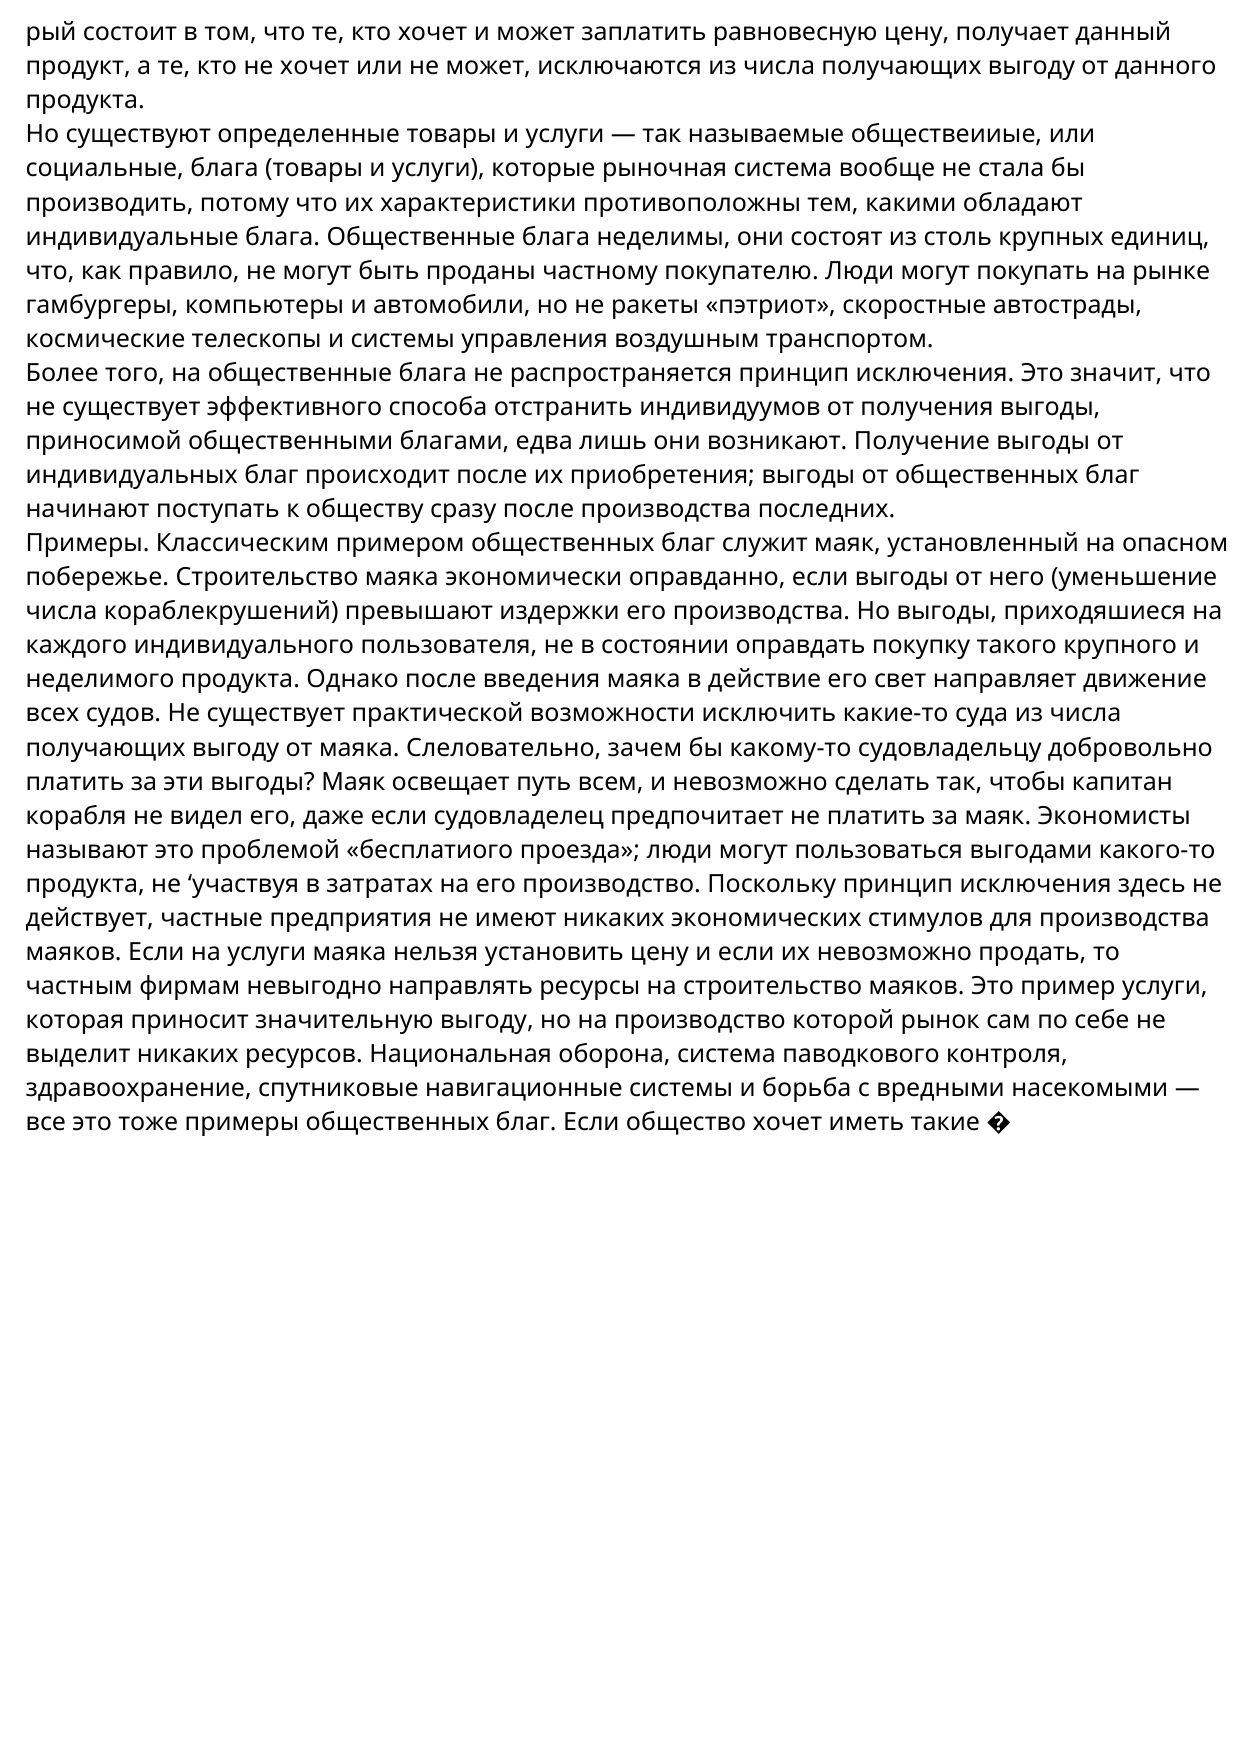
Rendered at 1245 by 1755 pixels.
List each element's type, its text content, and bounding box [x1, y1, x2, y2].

text Примеры. Классическим примером общественных благ служит маяк, установленный на опасном побережье. Строительство маяка экономически оправданно, если выгоды от него (уменьшение числа кораблекрушений) превышают издержки его производства. Но выгоды, приходяшиеся на каждого индивидуального пользователя, не в состоянии оправдать покупку такого крупного и неделимого продукта. Однако после введения маяка в действие его свет направляет движение всех судов. Не существует практической возможности исключить какие-то суда из числа получающих выгоду от маяка. Слеловательно, зачем бы какому-то судовладельцу добровольно платить за эти выгоды? Маяк освещает путь всем, и невозможно сделать так, чтобы капитан корабля не видел его, даже если судовладелец предпочитает не платить за маяк. Экономисты называют это проблемой «бесплатиого проезда»; люди могут пользоваться выгодами какого-то продукта, не ‘участвуя в затратах на его производство. Поскольку принцип исключения здесь не действует, частные предприятия не имеют никаких экономических стимулов для производства маяков. Если на услуги маяка нельзя установить цену и если их невозможно продать, то частным фирмам невыгодно направлять ресурсы на строительство маяков. Это пример услуги, которая приносит значительную выгоду, но на производство которой рынок сам по себе не выделит никаких ресурсов. Национальная оборона, система паводкового контроля, здравоохранение, спутниковые навигационные системы и борьба с вредными насекомыми — все это тоже примеры общественных благ. Если общество хочет иметь такие � [25, 525, 1231, 1138]
text Более того, на общественные блага не распространяется принцип исключения. Это значит, что не существует эффективного способа отстранить индивидуумов от получения выгоды, приносимой общественными благами, едва лишь они возникают. Получение выгоды от индивидуальных благ происходит после их приобретения; выгоды от общественных благ начинают поступать к обществу сразу после производства последних. [25, 354, 1231, 525]
text рый состоит в том, что те, кто хочет и может заплатить равновесную цену, получает данный продукт, а те, кто не хочет или не может, исключаются из числа получающих выгоду от данного продукта. [25, 14, 1231, 116]
text Но существуют определенные товары и услуги — так называемые обществеииые, или социальные, блага (товары и услуги), которые рыночная система вообще не стала бы производить, потому что их характеристики противоположны тем, какими обладают индивидуальные блага. Общественные блага неделимы, они состоят из столь крупных единиц, что, как правило, не могут быть проданы частному покупателю. Люди могут покупать на рынке гамбургеры, компьютеры и автомобили, но не ракеты «пэтриот», скоростные автострады, космические телескопы и системы управления воздушным транспортом. [25, 116, 1231, 354]
